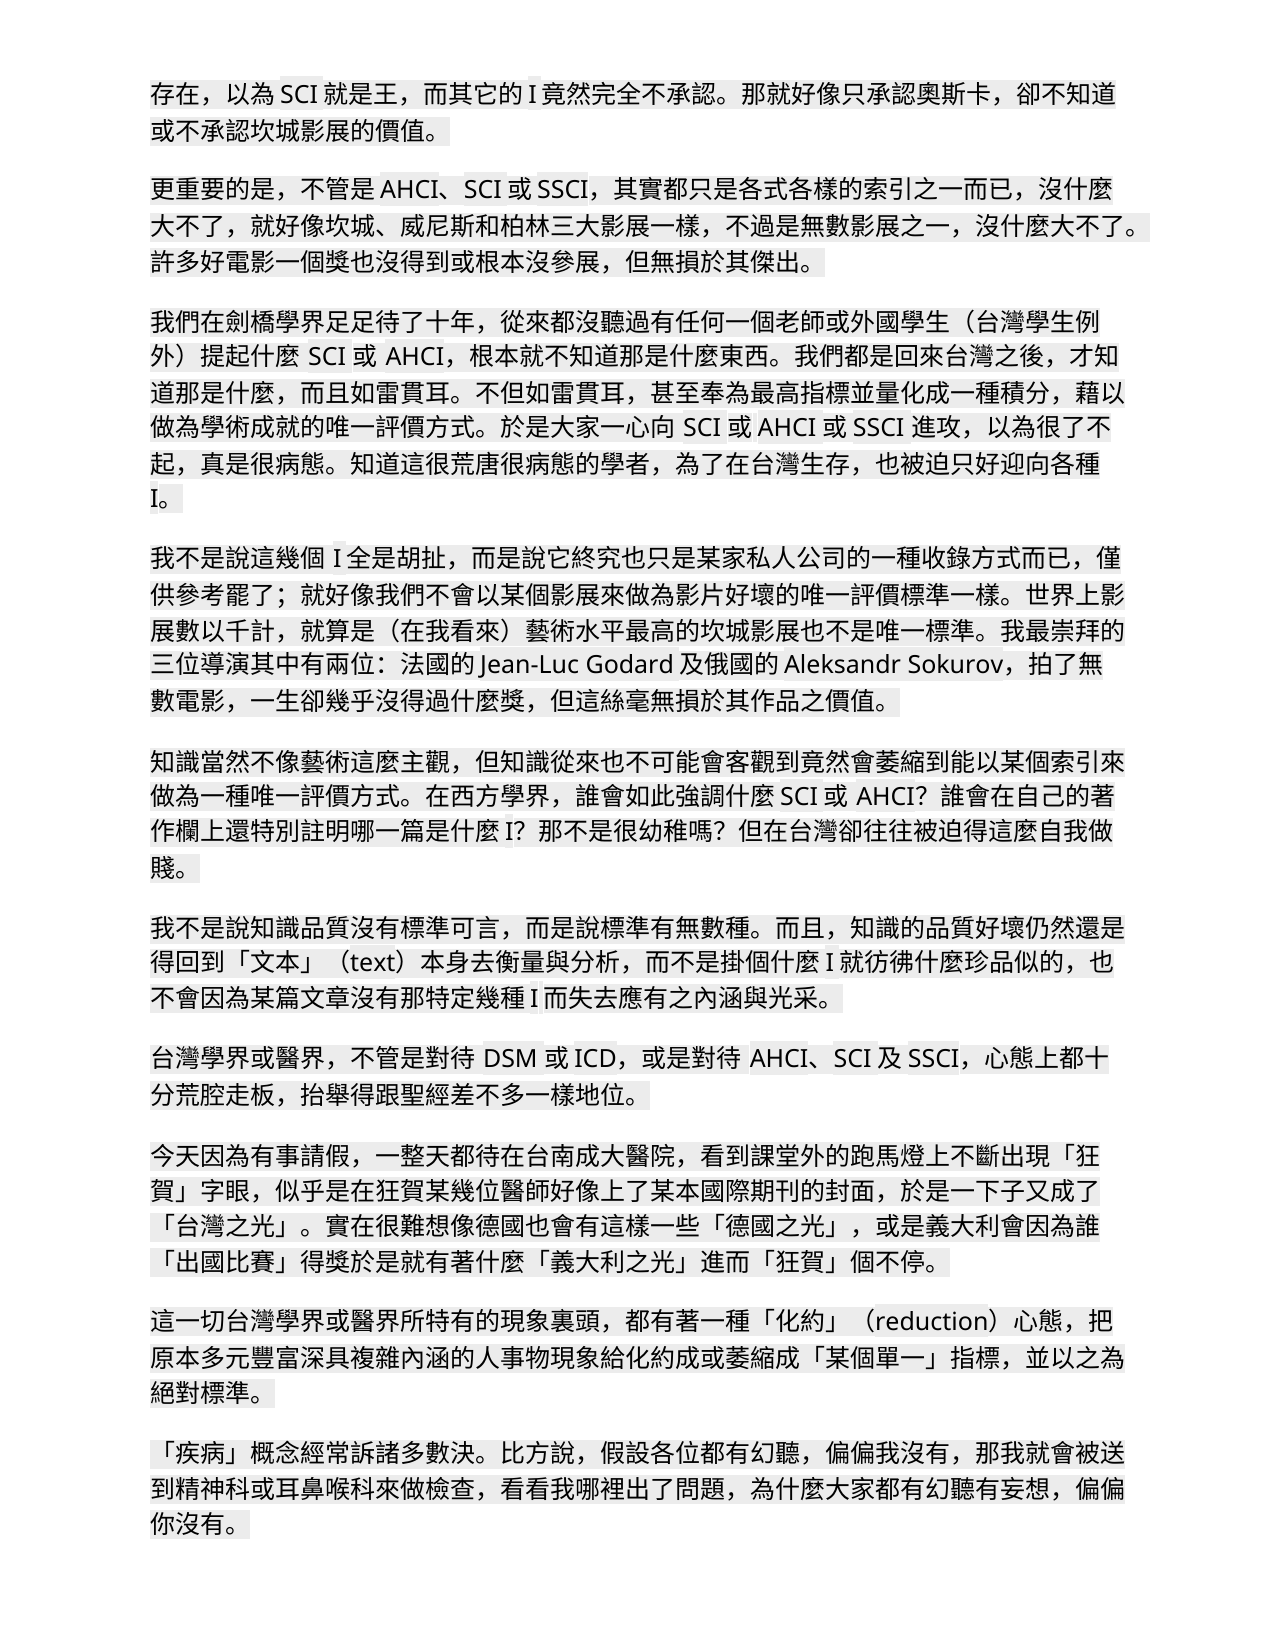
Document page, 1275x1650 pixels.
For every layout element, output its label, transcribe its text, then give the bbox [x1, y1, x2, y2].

text 我們在劍橋學界足足待了十年，從來都沒聽過有任何一個老師或外國學生（台灣學生例外）提起什麼 SCI 或 AHCI，根本就不知道那是什麼東西。我們都是回來台灣之後，才知道那是什麼，而且如雷貫耳。不但如雷貫耳，甚至奉為最高指標並量化成一種積分，藉以做為學術成就的唯一評價方式。於是大家一心向 SCI 或AHCI 或SSCI 進攻，以為很了不起，真是很病態。知道這很荒唐很病態的學者，為了在台灣生存，也被迫只好迎向各種I。 [150, 302, 1125, 514]
text 我不是說知識品質沒有標準可言，而是說標準有無數種。而且，知識的品質好壞仍然還是得回到「文本」（text）本身去衡量與分析，而不是掛個什麼I就彷彿什麼珍品似的，也不會因為某篇文章沒有那特定幾種I而失去應有之內涵與光采。 [150, 908, 1125, 1014]
text 今天因為有事請假，一整天都待在台南成大醫院，看到課堂外的跑馬燈上不斷出現「狂賀」字眼，似乎是在狂賀某幾位醫師好像上了某本國際期刊的封面，於是一下子又成了「台灣之光」。實在很難想像德國也會有這樣一些「德國之光」，或是義大利會因為誰「出國比賽」得獎於是就有著什麼「義大利之光」進而「狂賀」個不停。 [150, 1135, 1125, 1277]
text 台灣學界或醫界，不管是對待 DSM 或ICD，或是對待 AHCI、SCI 及SSCI，心態上都十分荒腔走板，抬舉得跟聖經差不多一樣地位。 [150, 1039, 1125, 1110]
text 我不是說這幾個 I全是胡扯，而是說它終究也只是某家私人公司的一種收錄方式而已，僅供參考罷了；就好像我們不會以某個影展來做為影片好壞的唯一評價標準一樣。世界上影展數以千計，就算是（在我看來）藝術水平最高的坎城影展也不是唯一標準。我最崇拜的三位導演其中有兩位：法國的Jean-Luc Godard及俄國的Aleksandr Sokurov，拍了無數電影，一生卻幾乎沒得過什麼獎，但這絲毫無損於其作品之價值。 [150, 539, 1125, 717]
text 更重要的是，不管是AHCI、SCI或SSCI，其實都只是各式各樣的索引之一而已，沒什麼大不了，就好像坎城、威尼斯和柏林三大影展一樣，不過是無數影展之一，沒什麼大不了。許多好電影一個獎也沒得到或根本沒參展，但無損於其傑出。 [150, 171, 1125, 277]
text 知識當然不像藝術這麼主觀，但知識從來也不可能會客觀到竟然會萎縮到能以某個索引來做為一種唯一評價方式。在西方學界，誰會如此強調什麼SCI或 AHCI？誰會在自己的著作欄上還特別註明哪一篇是什麼I？那不是很幼稚嗎？但在台灣卻往往被迫得這麼自我做賤。 [150, 742, 1125, 883]
text 這一切台灣學界或醫界所特有的現象裏頭，都有著一種「化約」（reduction）心態，把原本多元豐富深具複雜內涵的人事物現象給化約成或萎縮成「某個單一」指標，並以之為絕對標準。 [150, 1302, 1125, 1408]
text 「疾病」概念經常訴諸多數決。比方說，假設各位都有幻聽，偏偏我沒有，那我就會被送到精神科或耳鼻喉科來做檢查，看看我哪裡出了問題，為什麼大家都有幻聽有妄想，偏偏你沒有。 [150, 1433, 1125, 1539]
text 存在，以為SCI就是王，而其它的I竟然完全不承認。那就好像只承認奧斯卡，卻不知道或不承認坎城影展的價值。 [150, 75, 1125, 146]
